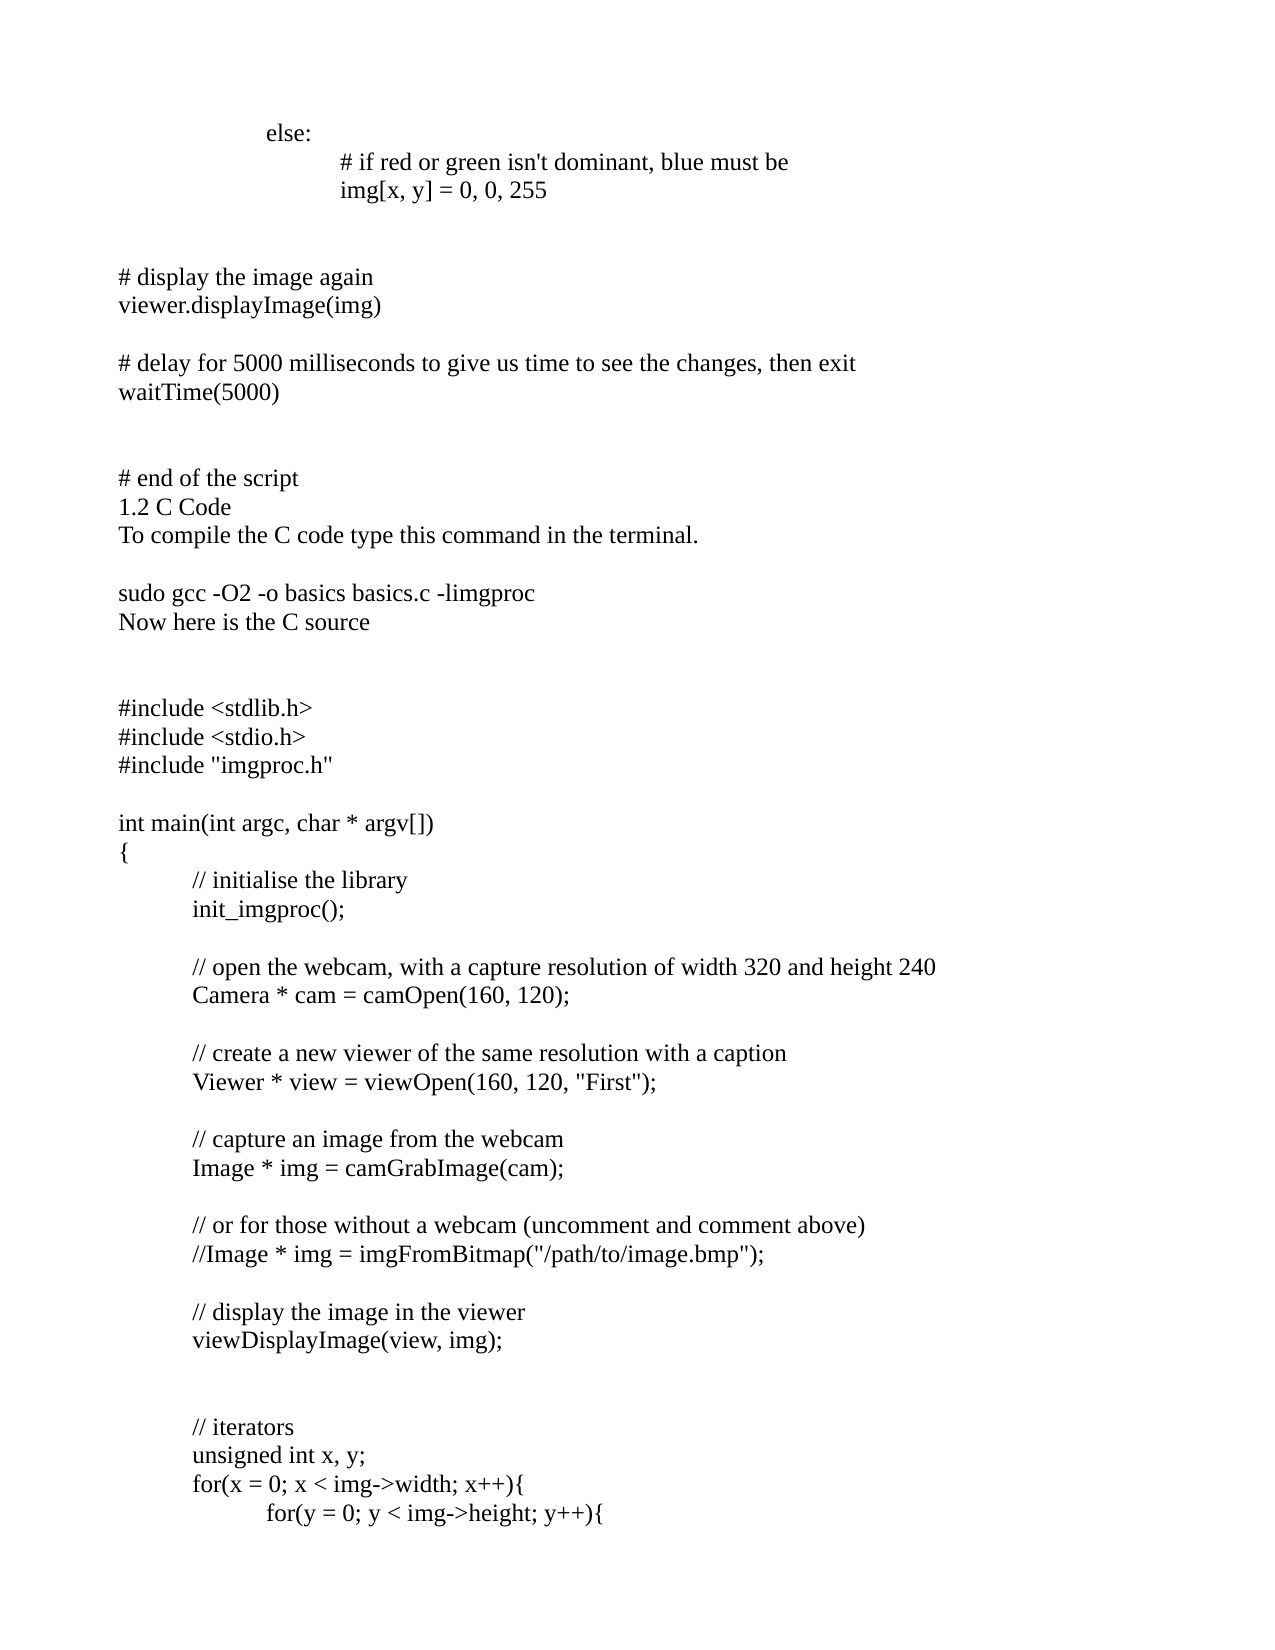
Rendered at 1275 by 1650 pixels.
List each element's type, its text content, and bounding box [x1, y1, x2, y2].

text Image * img = camGrabImage(cam); [118, 1153, 1157, 1182]
text // open the webcam, with a capture resolution of width 320 and height 240 [118, 952, 1157, 981]
text Viewer * view = viewOpen(160, 120, "First"); [118, 1067, 1157, 1096]
text init_imgproc(); [118, 894, 1157, 923]
text for(x = 0; x < img->width; x++){ [118, 1469, 1157, 1498]
text img[x, y] = 0, 0, 255 [118, 176, 1157, 204]
text // or for those without a webcam (uncomment and comment above) [118, 1211, 1157, 1239]
text //Image * img = imgFromBitmap("/path/to/image.bmp"); [118, 1239, 1157, 1268]
text unsigned int x, y; [118, 1441, 1157, 1469]
text #include <stdio.h> [118, 722, 1157, 751]
text { [118, 837, 1157, 866]
text int main(int argc, char * argv[]) [118, 808, 1157, 837]
text # display the image again [118, 262, 1157, 291]
text // initialise the library [118, 866, 1157, 894]
text waitTime(5000) [118, 377, 1157, 406]
text # delay for 5000 milliseconds to give us time to see the changes, then exit [118, 348, 1157, 377]
text else: [118, 118, 1157, 147]
text #include "imgproc.h" [118, 751, 1157, 779]
text 1.2 C Code [118, 492, 1157, 521]
text // capture an image from the webcam [118, 1124, 1157, 1153]
text # if red or green isn't dominant, blue must be [118, 147, 1157, 176]
text sudo gcc -O2 -o basics basics.c -limgproc [118, 578, 1157, 607]
text // iterators [118, 1412, 1157, 1441]
text Now here is the C source [118, 607, 1157, 636]
text viewDisplayImage(view, img); [118, 1326, 1157, 1354]
text Camera * cam = camOpen(160, 120); [118, 981, 1157, 1009]
text #include <stdlib.h> [118, 693, 1157, 722]
text To compile the C code type this command in the terminal. [118, 521, 1157, 549]
text // create a new viewer of the same resolution with a caption [118, 1038, 1157, 1067]
text # end of the script [118, 463, 1157, 492]
text // display the image in the viewer [118, 1297, 1157, 1326]
text for(y = 0; y < img->height; y++){ [118, 1498, 1157, 1527]
text viewer.displayImage(img) [118, 291, 1157, 319]
